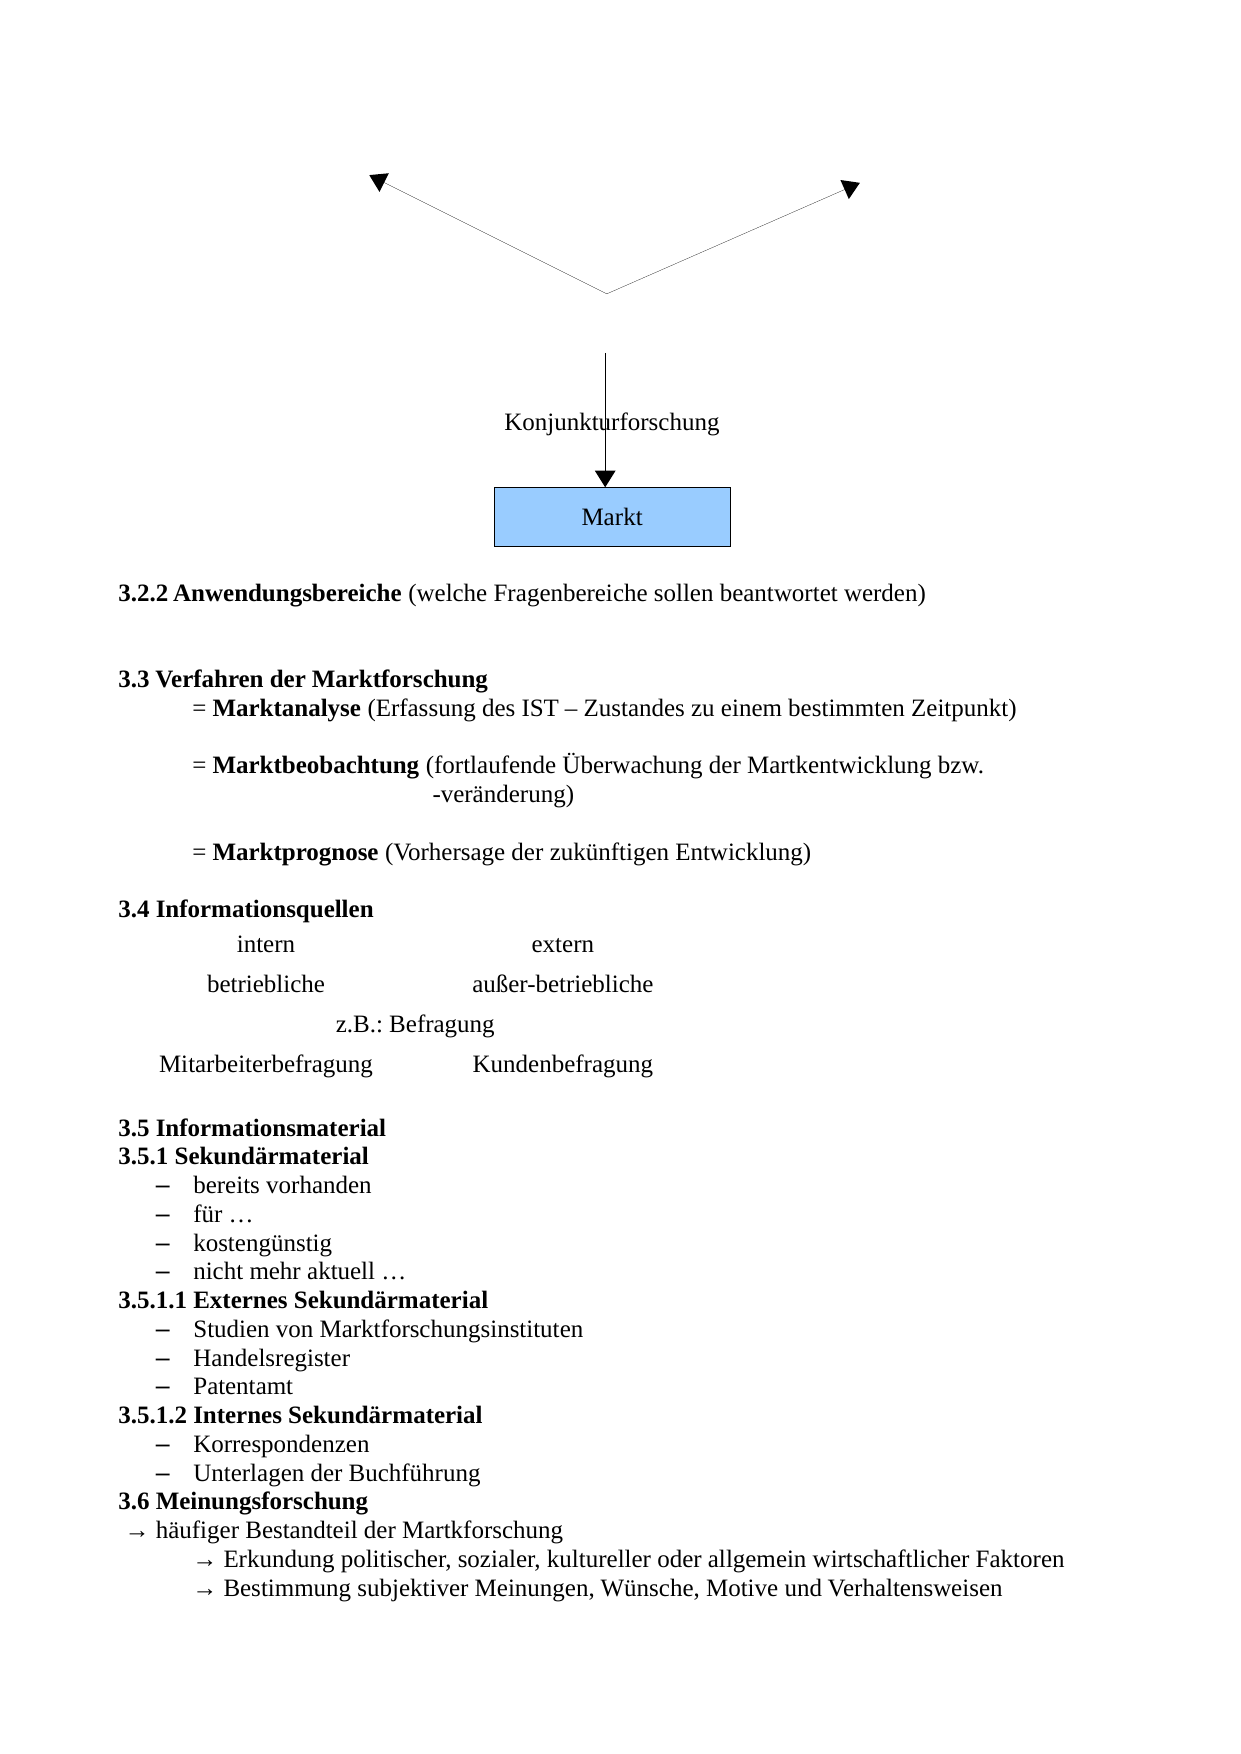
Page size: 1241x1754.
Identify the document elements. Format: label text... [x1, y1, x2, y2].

text → Bestimmung subjektiver Meinungen, Wünsche, Motive und Verhaltensweisen [118, 1573, 1122, 1601]
text 3.2.2 Anwendungsbereiche (welche Fragenbereiche sollen beantwortet werden) [118, 578, 1122, 607]
list Studien von Marktforschungsinstituten [156, 1314, 1122, 1343]
list Patentamt [156, 1371, 1122, 1400]
table_cell z.B.: Befragung [118, 1004, 712, 1044]
text -veränderung) [118, 779, 1122, 808]
list Handelsregister [156, 1343, 1122, 1371]
list nicht mehr aktuell … [156, 1256, 1122, 1285]
text 3.5 Informationsmaterial [118, 1113, 1122, 1141]
table_header extern [414, 923, 712, 963]
table_cell Kundenbefragung [414, 1044, 712, 1084]
table_header intern [118, 923, 413, 963]
text 3.4 Informationsquellen [118, 894, 1122, 923]
list Unterlagen der Buchführung [156, 1458, 1122, 1486]
text 3.5.1.1 Externes Sekundärmaterial [118, 1285, 1122, 1314]
text → häufiger Bestandteil der Martkforschung [118, 1515, 1122, 1544]
table_cell betriebliche [118, 963, 413, 1003]
text 3.5.1 Sekundärmaterial [118, 1141, 1122, 1170]
text 3.6 Meinungsforschung [118, 1486, 1122, 1515]
text = Marktanalyse (Erfassung des IST – Zustandes zu einem bestimmten Zeitpunkt) [118, 693, 1122, 722]
text = Marktprognose (Vorhersage der zukünftigen Entwicklung) [118, 837, 1122, 866]
text → Erkundung politischer, sozialer, kultureller oder allgemein wirtschaftlicher Faktoren [118, 1544, 1122, 1573]
list bereits vorhanden [156, 1170, 1122, 1199]
list kostengünstig [156, 1228, 1122, 1256]
text = Marktbeobachtung (fortlaufende Überwachung der Martkentwicklung bzw. [118, 751, 1122, 779]
text 3.3 Verfahren der Marktforschung [118, 664, 1122, 693]
table_cell Mitarbeiterbefragung [118, 1044, 413, 1084]
list für … [156, 1199, 1122, 1228]
list Korrespondenzen [156, 1429, 1122, 1458]
text 3.5.1.2 Internes Sekundärmaterial [118, 1400, 1122, 1429]
table_cell außer-betriebliche [414, 963, 712, 1003]
